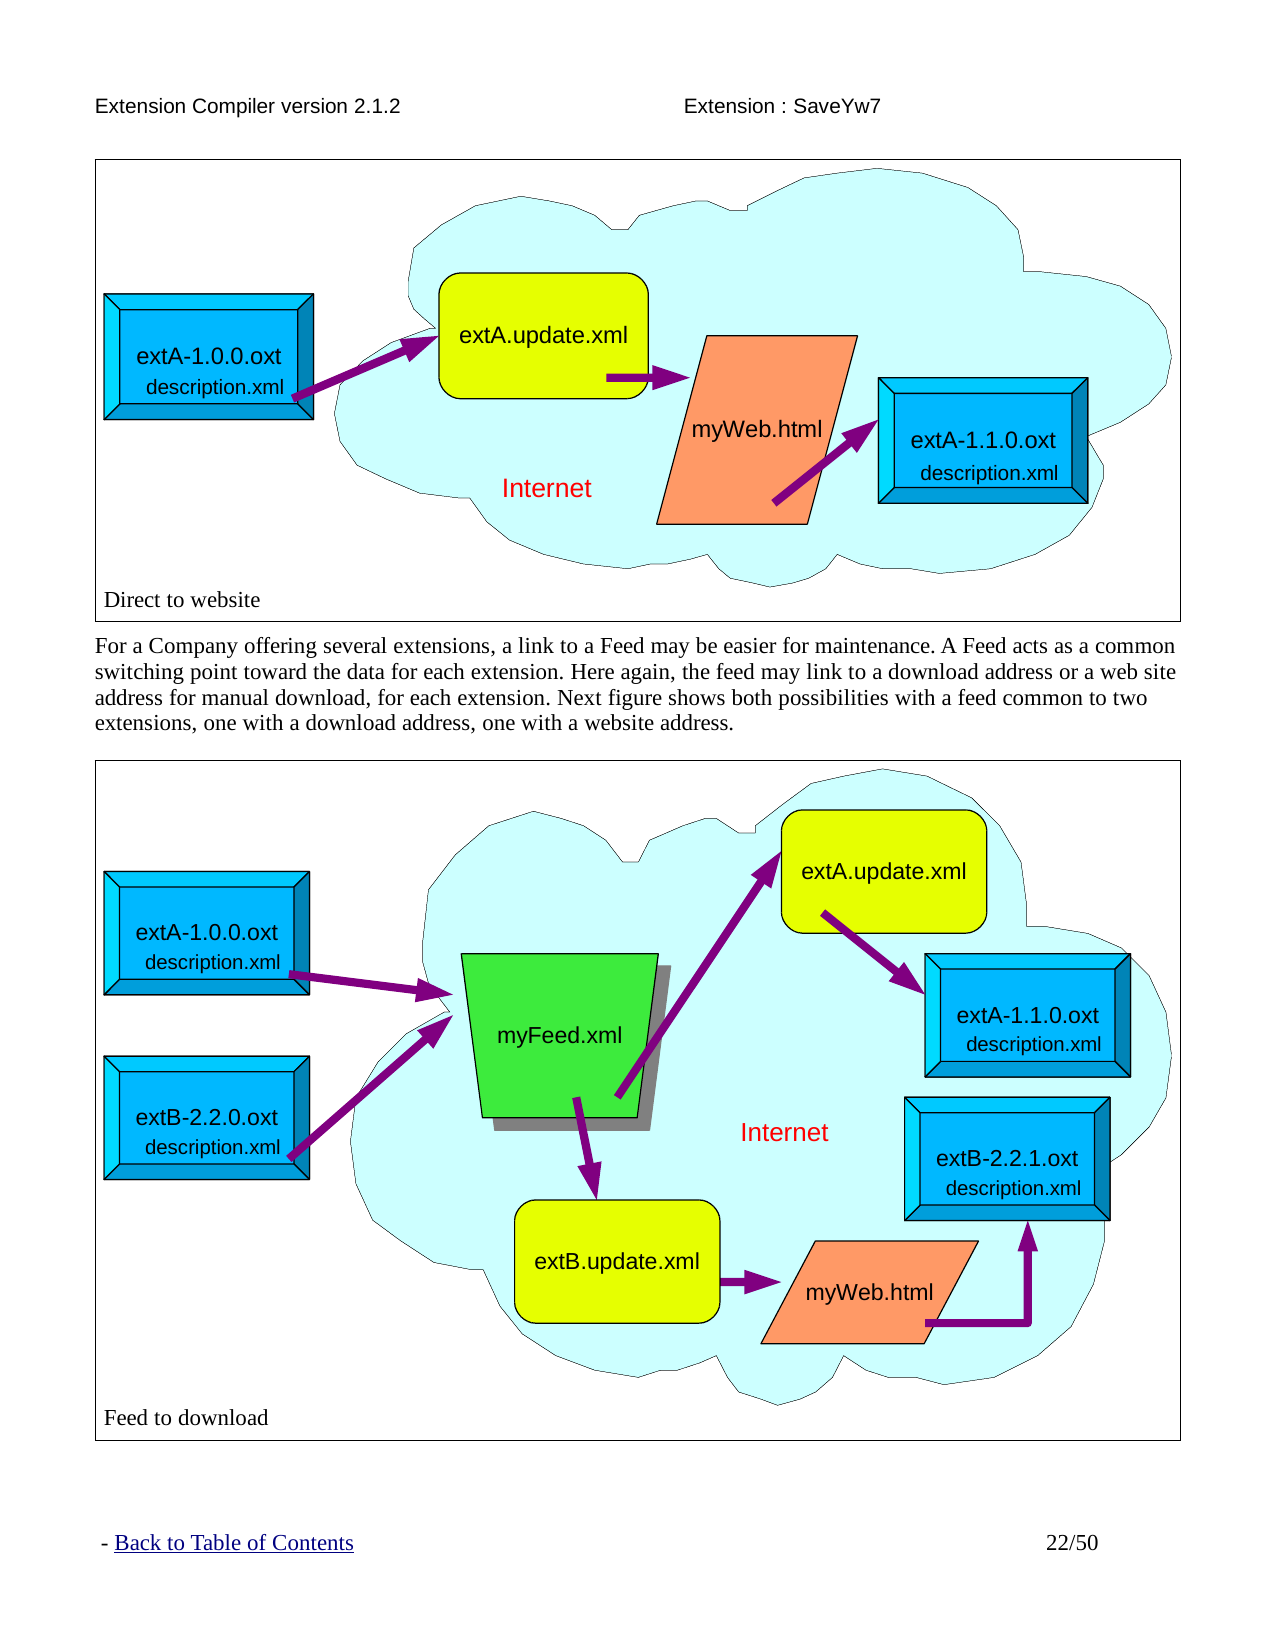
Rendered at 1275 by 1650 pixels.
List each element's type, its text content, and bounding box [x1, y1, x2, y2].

text [94, 147, 1181, 159]
text Feed to download [103, 982, 448, 1133]
text Direct to website [103, 168, 870, 383]
text Feed to download [891, 769, 1172, 1050]
text Direct to website [885, 168, 1172, 353]
text Direct to website [103, 361, 1172, 613]
text Feed to download [103, 769, 875, 985]
text For a Company offering several extensions, a link to a Feed may be easier for maintenance. A Feed acts as a common switching point toward the data for each extension. Here again, the feed may link to a download address or a web site address for manual download, for each extension. Next figure shows both possibilities with a feed common to two extensions, one with a download address, one with a website address. [94, 160, 1181, 736]
text Feed to download [103, 1061, 1172, 1431]
